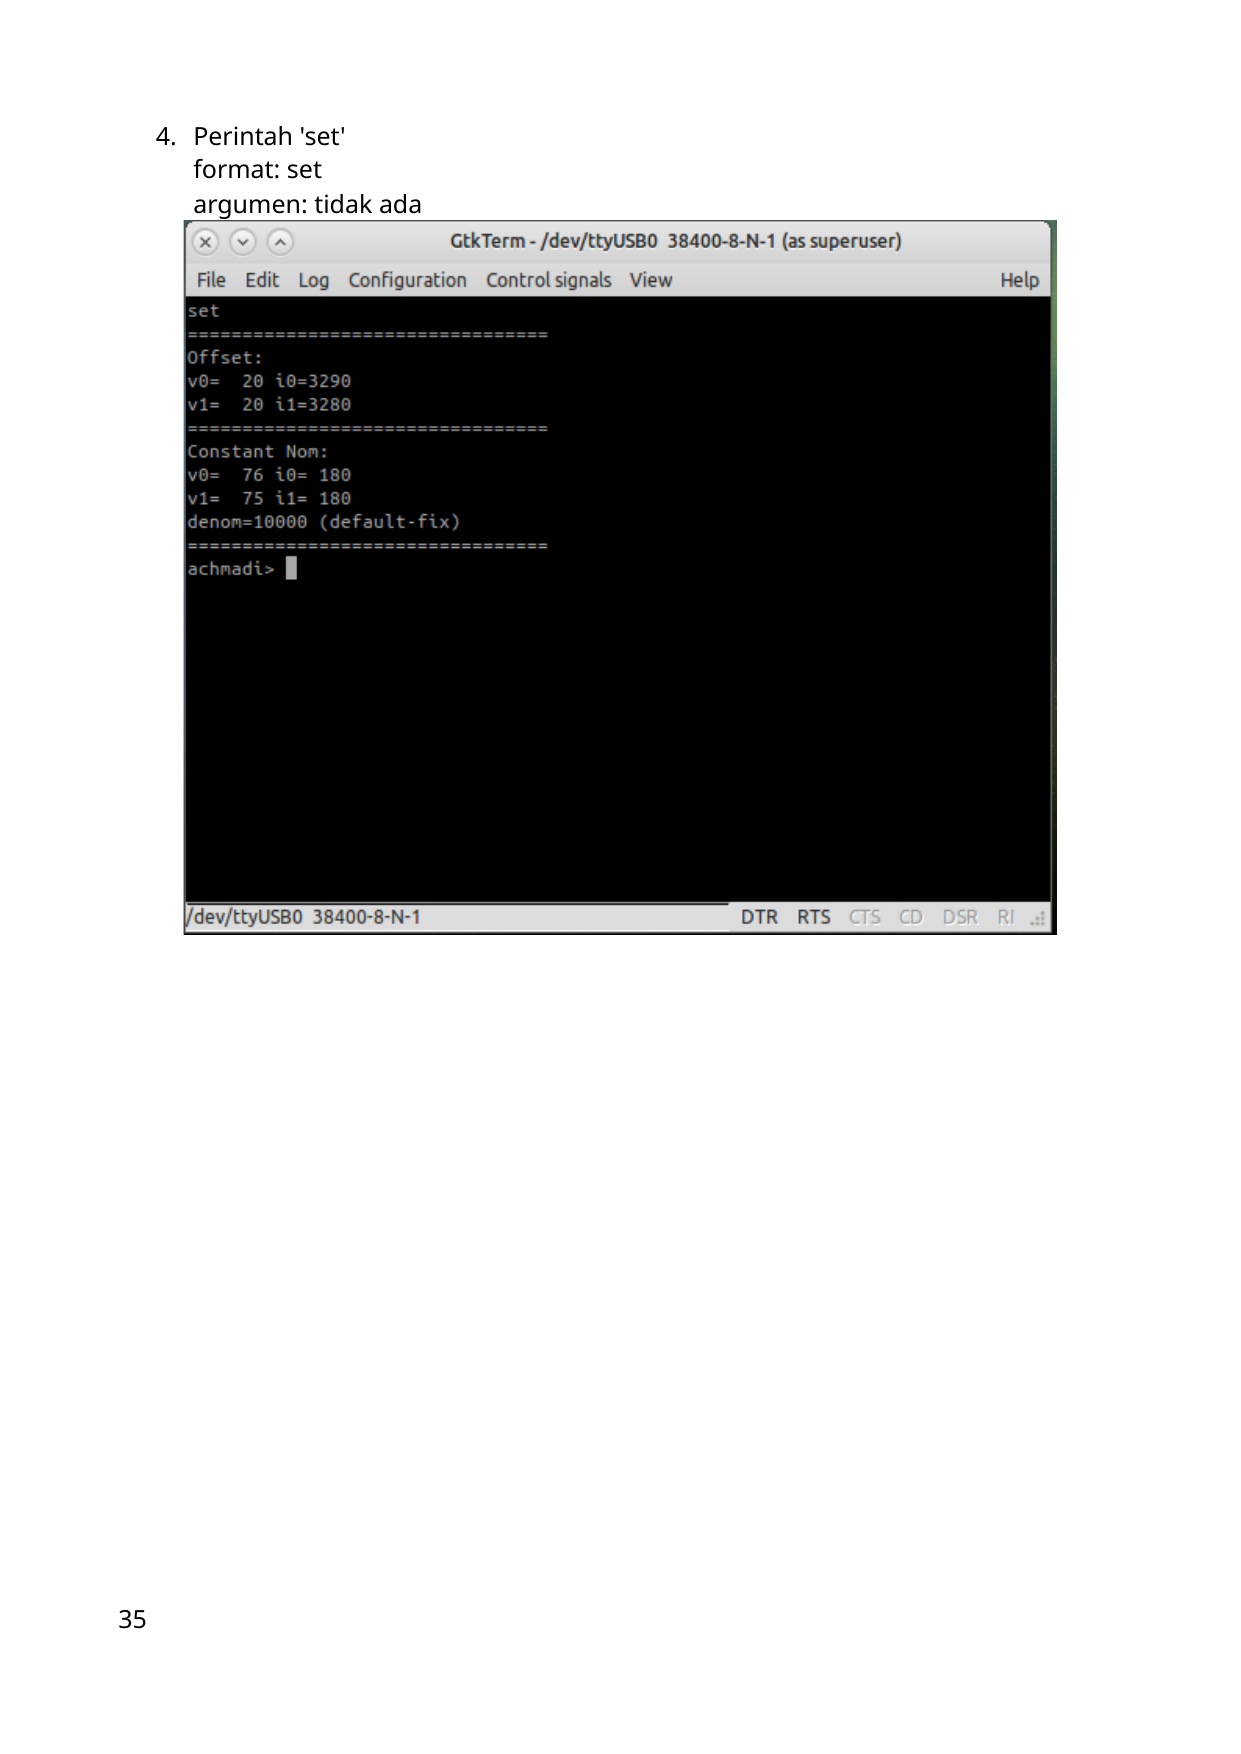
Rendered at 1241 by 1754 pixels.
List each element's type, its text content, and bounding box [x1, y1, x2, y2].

subtitle Perintah 'set' [156, 118, 1122, 152]
picture [183, 220, 1057, 935]
list format: set [156, 152, 1122, 186]
list argumen: tidak ada [156, 186, 1122, 220]
